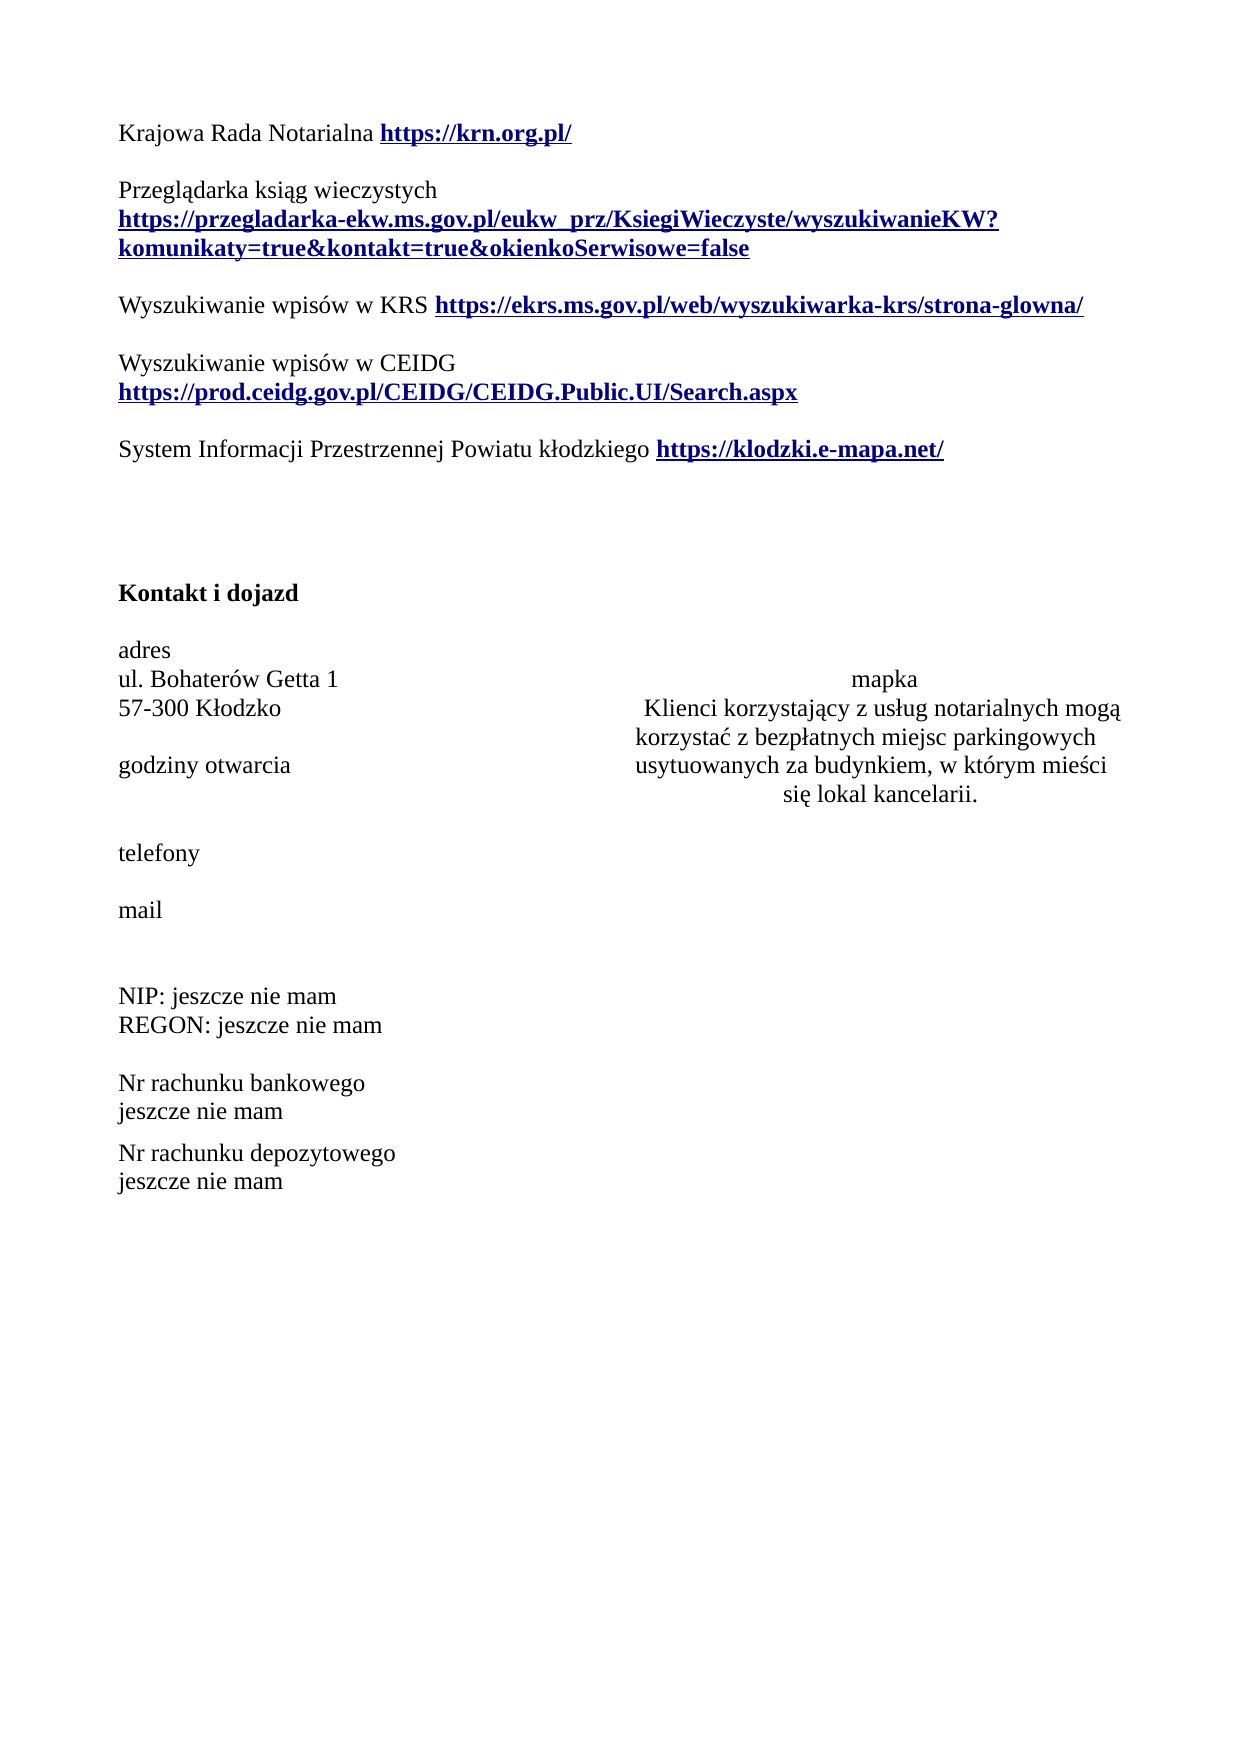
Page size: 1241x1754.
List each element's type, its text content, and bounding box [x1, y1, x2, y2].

text Krajowa Rada Notarialna https://krn.org.pl/ [118, 118, 1122, 147]
text Nr rachunku depozytowego jeszcze nie mam [118, 1138, 1122, 1195]
text Kontakt i dojazd [118, 578, 1122, 607]
text Przeglądarka ksiąg wieczystych https://przegladarka-ekw.ms.gov.pl/eukw_prz/KsiegiWieczyste/wyszukiwanieKW?komunikaty=true&kontakt=true&okienkoSerwisowe=false [118, 176, 1122, 262]
text adres [118, 636, 1122, 664]
text Wyszukiwanie wpisów w KRS https://ekrs.ms.gov.pl/web/wyszukiwarka-krs/strona-glowna/ [118, 291, 1122, 319]
text Wyszukiwanie wpisów w CEIDG https://prod.ceidg.gov.pl/CEIDG/CEIDG.Public.UI/Search.aspx [118, 348, 1122, 406]
text mail [118, 895, 1122, 924]
text NIP: jeszcze nie mam REGON: jeszcze nie mam [118, 981, 1122, 1039]
text ul. Bohaterów Getta 1 mapka [118, 664, 1122, 693]
text telefony [118, 838, 1122, 866]
text Nr rachunku bankowego jeszcze nie mam [118, 1068, 1122, 1125]
text System Informacji Przestrzennej Powiatu kłodzkiego https://klodzki.e-mapa.net/ [118, 434, 1122, 463]
text 57-300 Kłodzko Klienci korzystający z usług notarialnych mogą korzystać z bezpłatnych miejsc parkingowych godziny otwarcia usytuowanych za budynkiem, w którym mieści się lokal kancelarii. [118, 693, 1122, 808]
